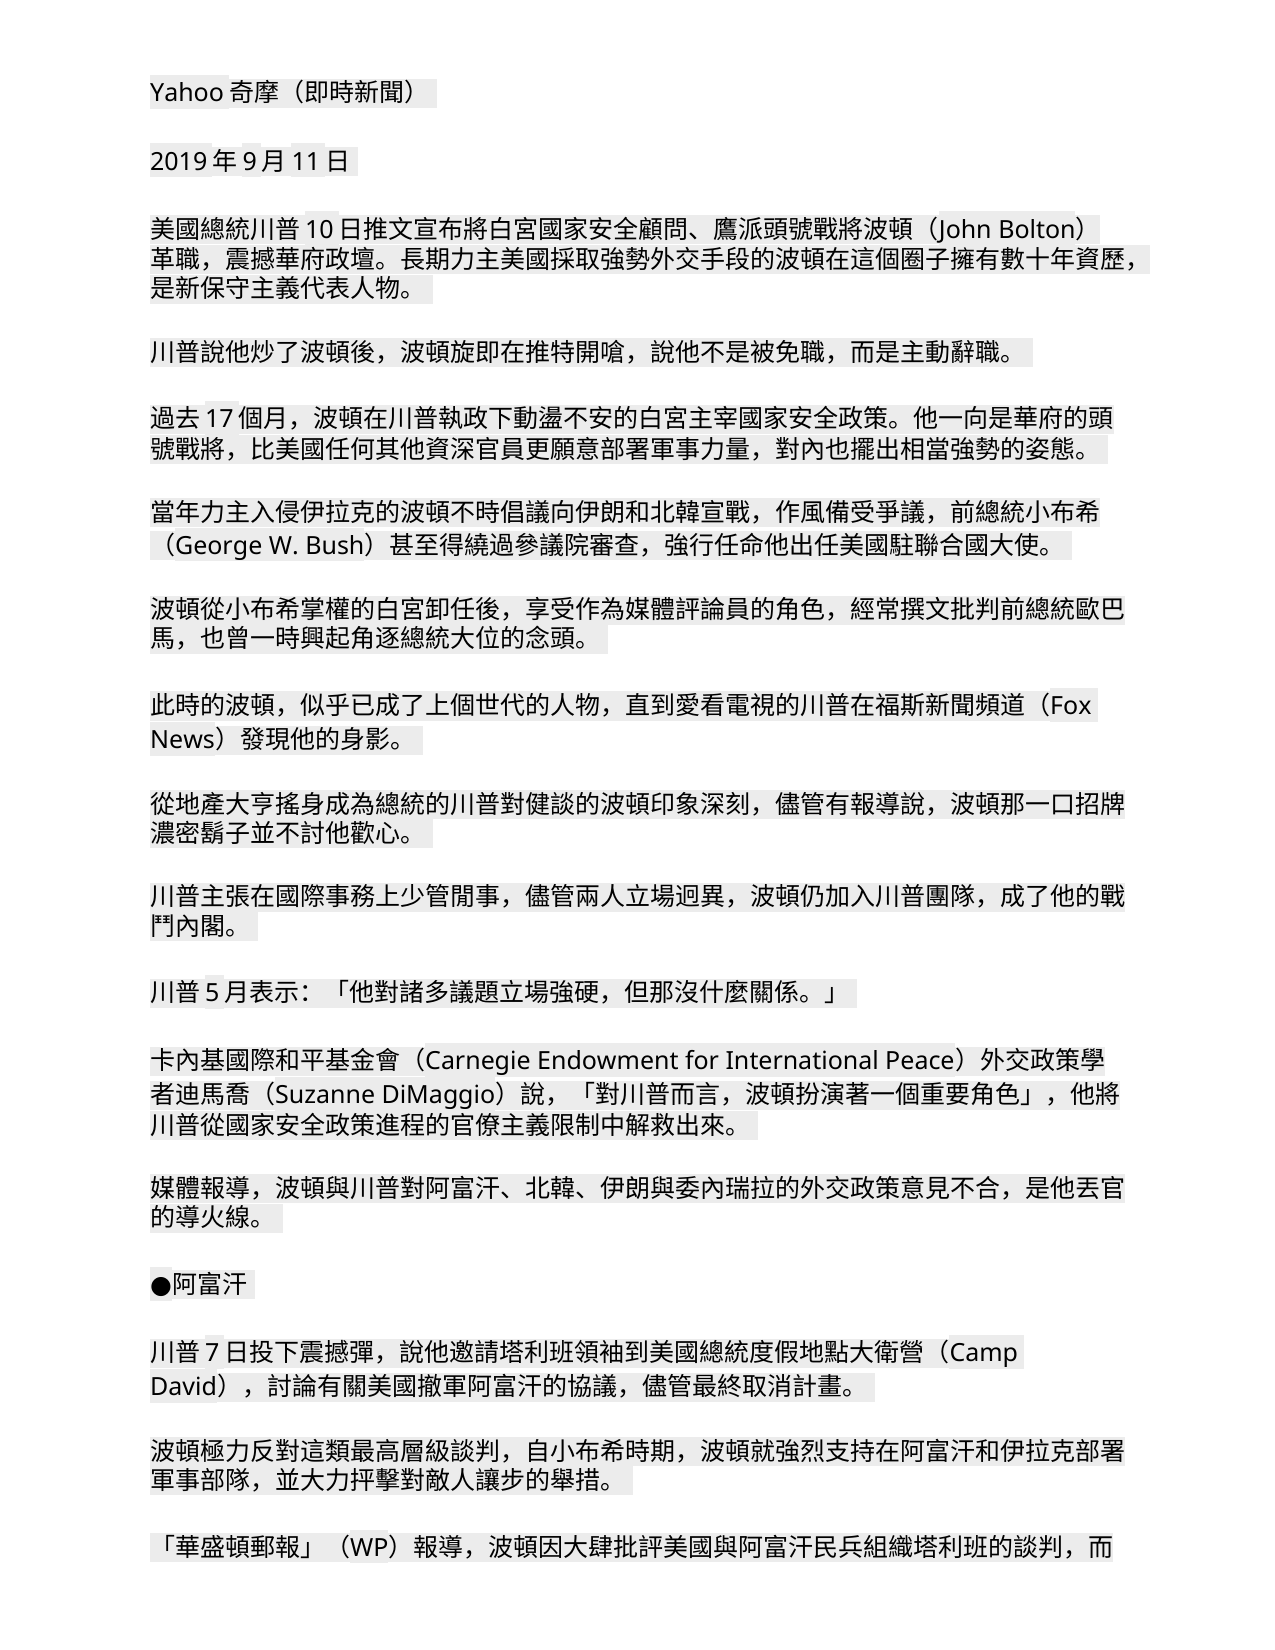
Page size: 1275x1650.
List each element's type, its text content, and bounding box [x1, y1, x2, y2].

text 人渣黨的一個靠山被川普炒魷魚了。 陳真 ============== 與川普鬧翻 鷹派大將波頓結束17個月白宮職涯 Yahoo奇摩（即時新聞） 2019年9月11日 美國總統川普10日推文宣布將白宮國家安全顧問、鷹派頭號戰將波頓（John Bolton）革職，震撼華府政壇。長期力主美國採取強勢外交手段的波頓在這個圈子擁有數十年資歷，是新保守主義代表人物。 川普說他炒了波頓後，波頓旋即在推特開嗆，說他不是被免職，而是主動辭職。 過去17個月，波頓在川普執政下動盪不安的白宮主宰國家安全政策。他一向是華府的頭號戰將，比美國任何其他資深官員更願意部署軍事力量，對內也擺出相當強勢的姿態。 當年力主入侵伊拉克的波頓不時倡議向伊朗和北韓宣戰，作風備受爭議，前總統小布希（George W. Bush）甚至得繞過參議院審查，強行任命他出任美國駐聯合國大使。 波頓從小布希掌權的白宮卸任後，享受作為媒體評論員的角色，經常撰文批判前總統歐巴馬，也曾一時興起角逐總統大位的念頭。 此時的波頓，似乎已成了上個世代的人物，直到愛看電視的川普在福斯新聞頻道（Fox News）發現他的身影。 從地產大亨搖身成為總統的川普對健談的波頓印象深刻，儘管有報導說，波頓那一口招牌濃密鬍子並不討他歡心。 川普主張在國際事務上少管閒事，儘管兩人立場迥異，波頓仍加入川普團隊，成了他的戰鬥內閣。 川普5月表示：「他對諸多議題立場強硬，但那沒什麼關係。」 卡內基國際和平基金會（Carnegie Endowment for International Peace）外交政策學者迪馬喬（Suzanne DiMaggio）說，「對川普而言，波頓扮演著一個重要角色」，他將川普從國家安全政策進程的官僚主義限制中解救出來。 媒體報導，波頓與川普對阿富汗、北韓、伊朗與委內瑞拉的外交政策意見不合，是他丟官的導火線。 ●阿富汗 川普7日投下震撼彈，說他邀請塔利班領袖到美國總統度假地點大衛營（Camp David），討論有關美國撤軍阿富汗的協議，儘管最終取消計畫。 波頓極力反對這類最高層級談判，自小布希時期，波頓就強烈支持在阿富汗和伊拉克部署軍事部隊，並大力抨擊對敵人讓步的舉措。 「華盛頓郵報」（WP）報導，波頓因大肆批評美國與阿富汗民兵組織塔利班的談判，而被排除在美軍撤離阿富汗計畫草案的決策圈外。 ●伊朗 波頓也強烈反對美國與伊朗舉行高峰會。波頓向來與伊朗流亡反對派關係密切，在他獲命擔任白宮國安顧問前不久，才在集會上告訴伊朗流亡反對派，他們會在「2019年前」共赴德黑蘭，慶祝伊朗政權更迭。 波頓2015年曾在「紐約時報」（NYT）意見欄，以「阻止伊朗轟炸（的辦法），（就是）轟炸伊朗」的大膽標題撰文。 波頓上任後，川普宣布美國退出歐巴馬與伊朗及列強簽署的核子協議，恢復制裁伊朗，儘管波頓不願說出美國正在尋求伊朗政權改變。 不過川普數度表示，他對外交抱持開放態度。 川普似乎支持法國提議向伊朗提供貸款額度，還說他願意在無預設條件下會見伊朗總統羅哈尼（Hassan Rouhani）。 ●北韓 波頓也以對北韓立場強硬聞名，波頓上任前曾投書「華爾街日報」（WSJ），說美國有理由對北韓發動先發制人的攻擊。 波頓2003年作為國務卿官員時，批評時任北韓領導人金正日是「殘暴的獨裁者」，北韓反罵他是「人渣」。 儘管如此，波頓仍陪同川普在新加坡及越南河內與金正恩兩度舉行具里程碑意義的高峰會，他也敦促川普，在平壤沒有進一步承諾的情況下，切勿同意達成協議。 川普6月在兩韓非軍事區安排第3次川金會時，便提早派波頓前往蒙古訪問，好讓他保持安全距離。 ●委內瑞拉 波頓主張推翻委國左派領袖馬杜洛（Nicolas Maduro），川普卻對談論委內瑞拉問題似乎愈來愈不感興趣。 美國和其他西方和拉丁美洲國家半年多前拒絕承認馬杜洛政府的合法性，而波頓如今閃電去職，馬杜洛仍繼續在危機四伏的委內瑞拉獨掌大權。 川普已好一段時間鮮少談及委內瑞拉。多家媒體報導，川普私下責怪波頓，因為他過度吹噓委國反對派領導人瓜伊多可望接掌政權的容易程度。 [150, 75, 1125, 1563]
